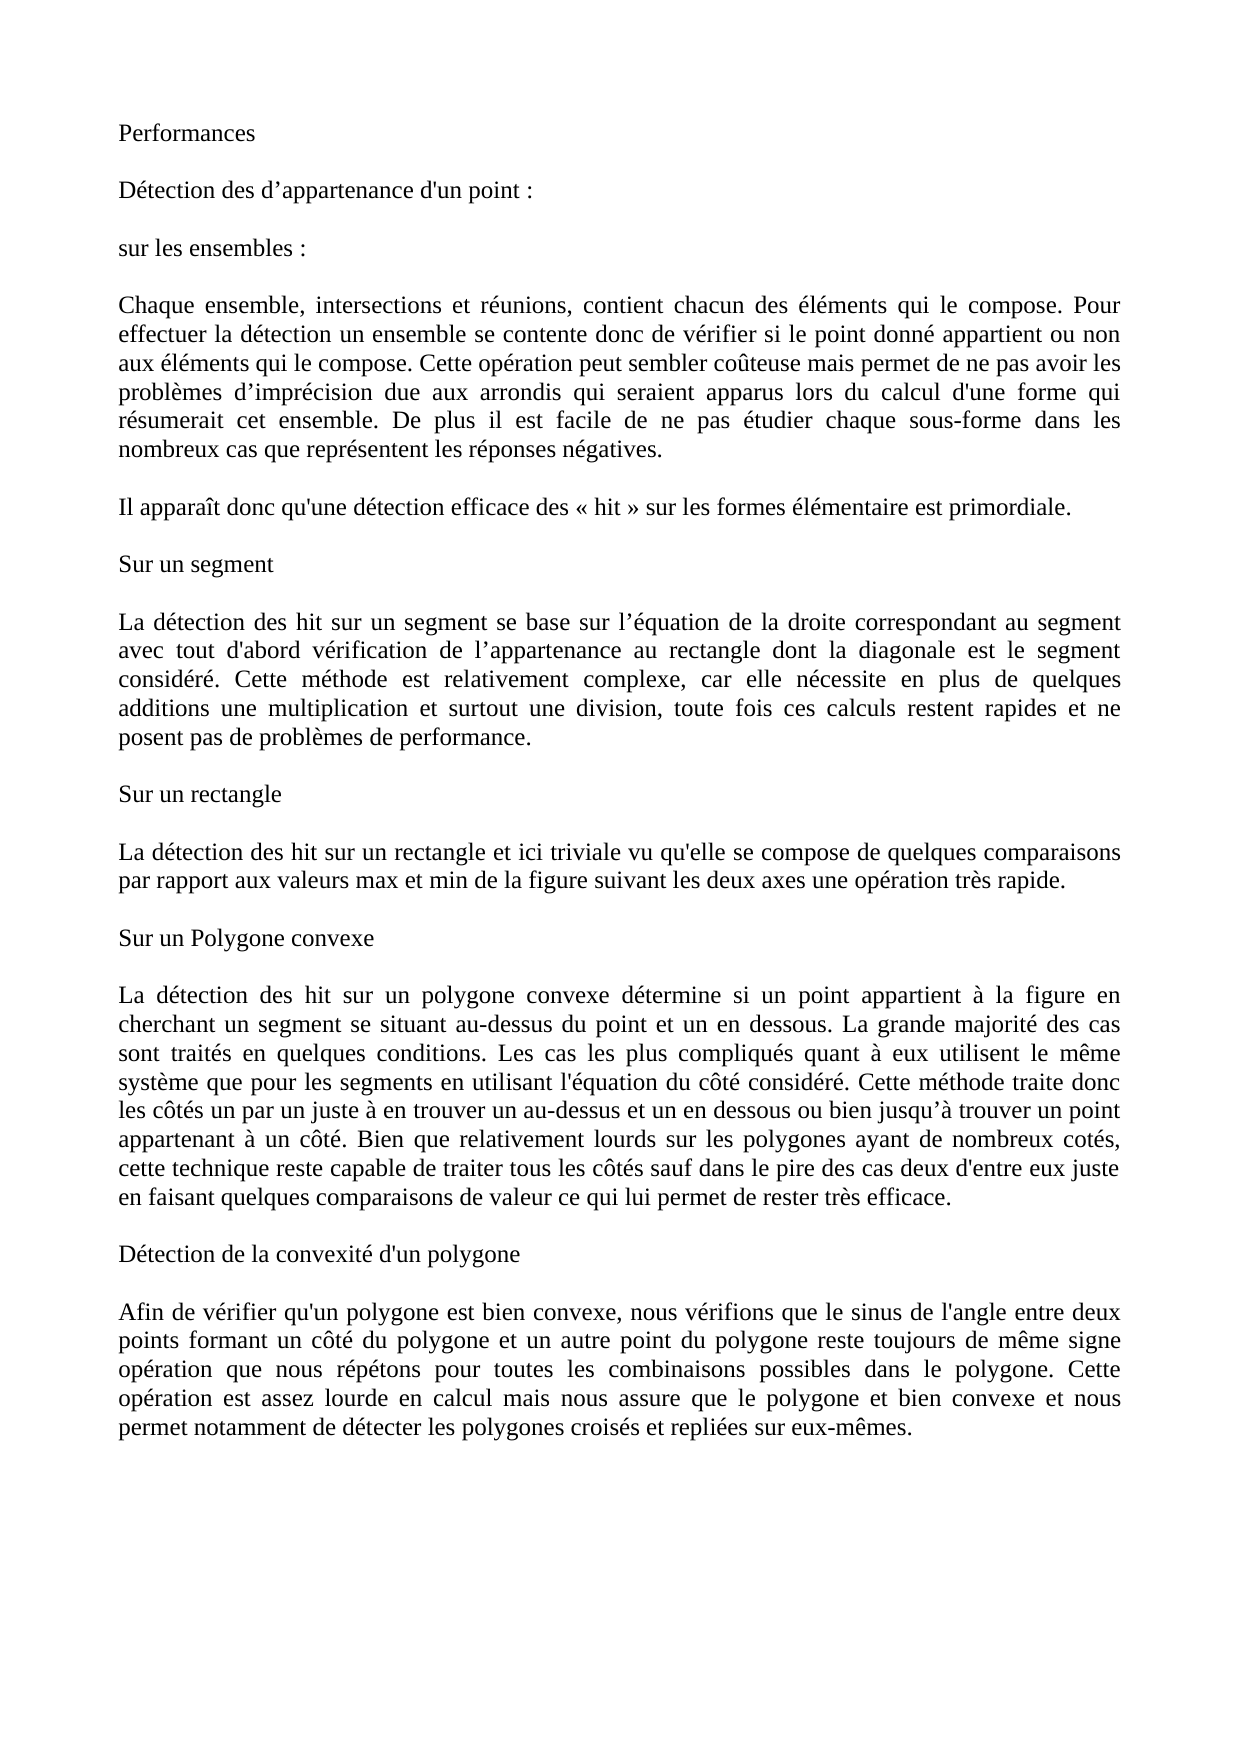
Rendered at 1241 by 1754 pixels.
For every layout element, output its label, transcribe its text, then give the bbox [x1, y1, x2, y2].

text Chaque ensemble, intersections et réunions, contient chacun des éléments qui le compose. Pour effectuer la détection un ensemble se contente donc de vérifier si le point donné appartient ou non aux éléments qui le compose. Cette opération peut sembler coûteuse mais permet de ne pas avoir les problèmes d’imprécision due aux arrondis qui seraient apparus lors du calcul d'une forme qui résumerait cet ensemble. De plus il est facile de ne pas étudier chaque sous-forme dans les nombreux cas que représentent les réponses négatives. [118, 291, 1122, 463]
text Il apparaît donc qu'une détection efficace des « hit » sur les formes élémentaire est primordiale. [118, 492, 1122, 521]
text La détection des hit sur un segment se base sur l’équation de la droite correspondant au segment avec tout d'abord vérification de l’appartenance au rectangle dont la diagonale est le segment considéré. Cette méthode est relativement complexe, car elle nécessite en plus de quelques additions une multiplication et surtout une division, toute fois ces calculs restent rapides et ne posent pas de problèmes de performance. [118, 607, 1122, 751]
text Performances [118, 118, 1122, 147]
text sur les ensembles : [118, 233, 1122, 262]
text Afin de vérifier qu'un polygone est bien convexe, nous vérifions que le sinus de l'angle entre deux points formant un côté du polygone et un autre point du polygone reste toujours de même signe opération que nous répétons pour toutes les combinaisons possibles dans le polygone. Cette opération est assez lourde en calcul mais nous assure que le polygone et bien convexe et nous permet notamment de détecter les polygones croisés et repliées sur eux-mêmes. [118, 1297, 1122, 1441]
text Sur un segment [118, 549, 1122, 578]
text Détection des d’appartenance d'un point : [118, 176, 1122, 204]
text Détection de la convexité d'un polygone [118, 1239, 1122, 1268]
text La détection des hit sur un rectangle et ici triviale vu qu'elle se compose de quelques comparaisons par rapport aux valeurs max et min de la figure suivant les deux axes une opération très rapide. [118, 837, 1122, 894]
text Sur un rectangle [118, 779, 1122, 808]
text Sur un Polygone convexe [118, 923, 1122, 952]
text La détection des hit sur un polygone convexe détermine si un point appartient à la figure en cherchant un segment se situant au-dessus du point et un en dessous. La grande majorité des cas sont traités en quelques conditions. Les cas les plus compliqués quant à eux utilisent le même système que pour les segments en utilisant l'équation du côté considéré. Cette méthode traite donc les côtés un par un juste à en trouver un au-dessus et un en dessous ou bien jusqu’à trouver un point appartenant à un côté. Bien que relativement lourds sur les polygones ayant de nombreux cotés, cette technique reste capable de traiter tous les côtés sauf dans le pire des cas deux d'entre eux juste en faisant quelques comparaisons de valeur ce qui lui permet de rester très efficace. [118, 981, 1122, 1211]
